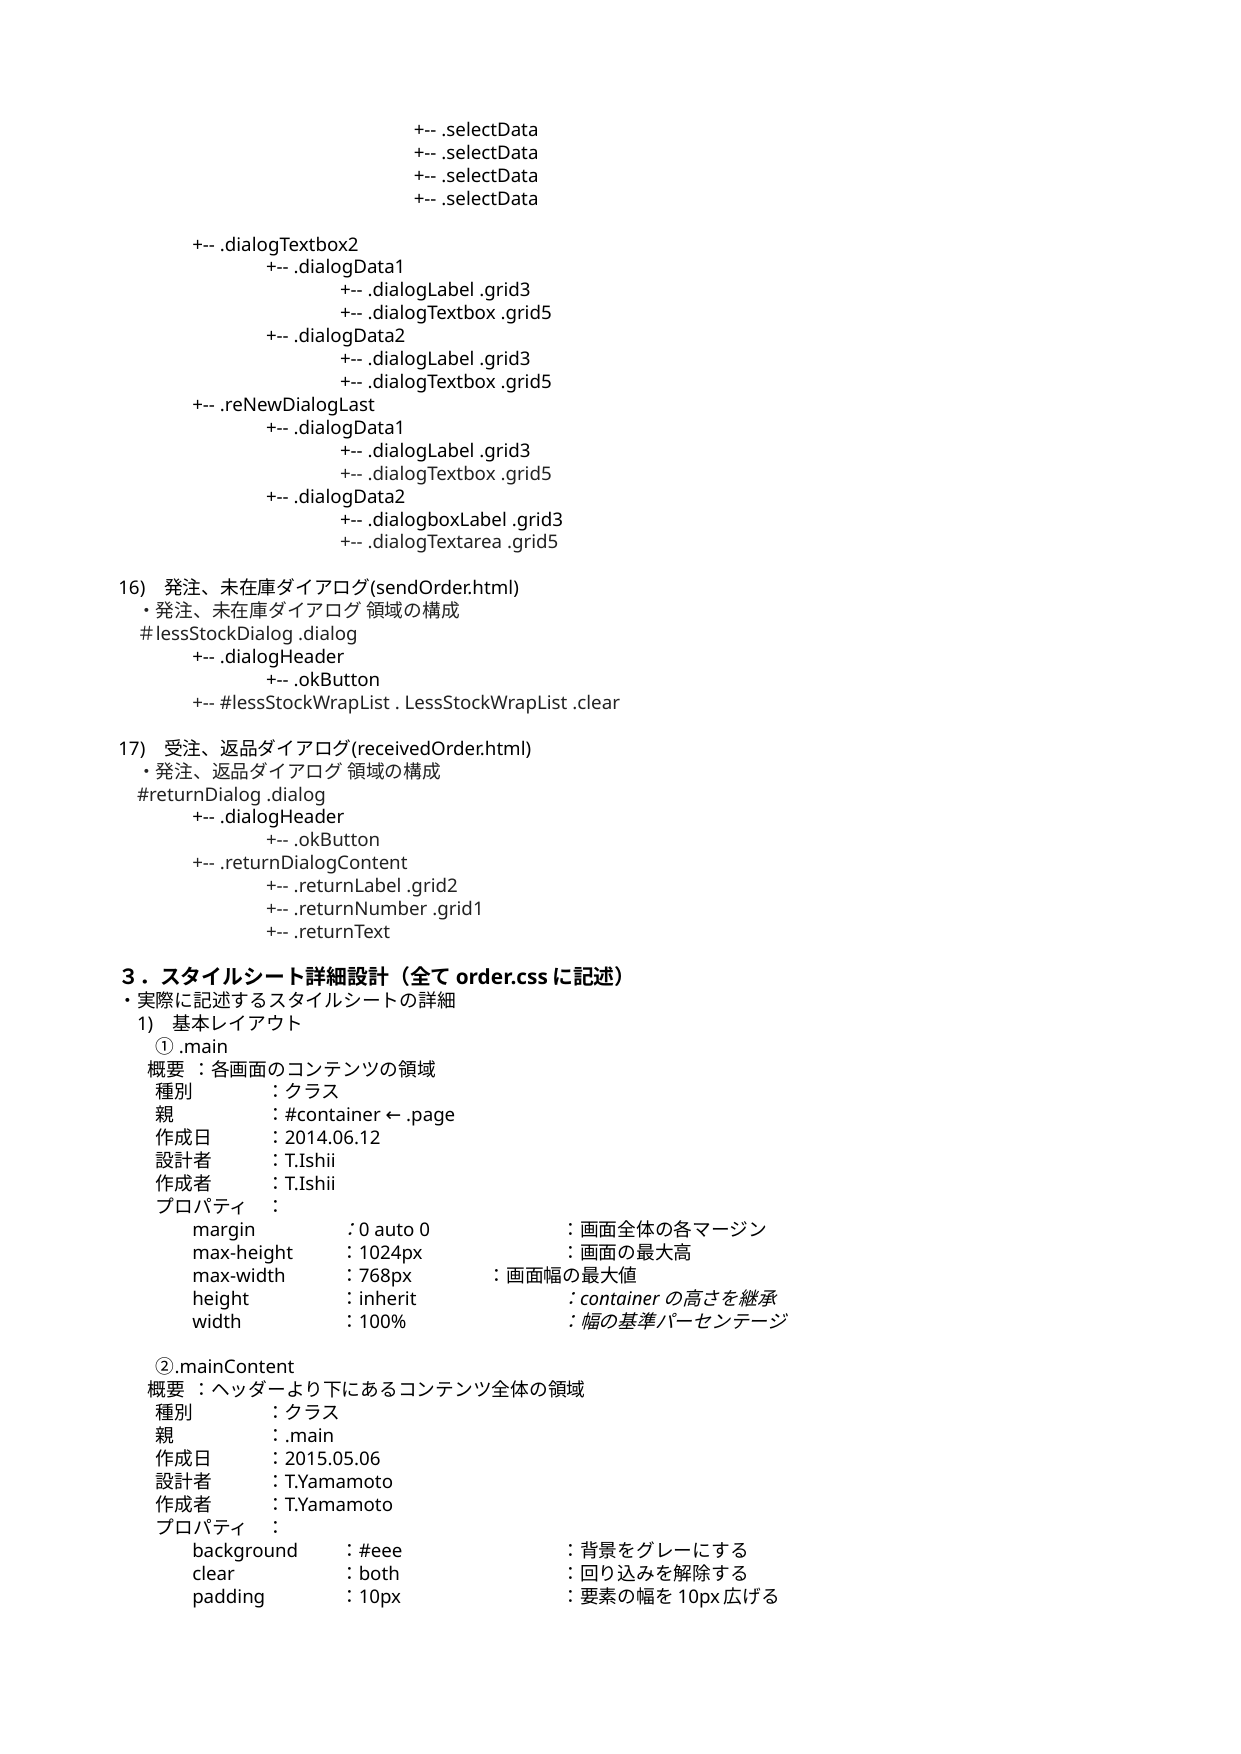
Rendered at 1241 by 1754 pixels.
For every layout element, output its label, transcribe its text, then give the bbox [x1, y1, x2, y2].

text +-- .okButton [118, 828, 1122, 851]
text 設計者 ：T.Yamamoto [118, 1470, 1122, 1493]
text 親 ：.main [118, 1424, 1122, 1447]
text +-- .dialogData2 [118, 324, 1122, 347]
text +-- .dialogLabel .grid3 [118, 439, 1122, 462]
text +-- .okButton [118, 668, 1122, 691]
text +-- .dialogLabel .grid3 [118, 347, 1122, 370]
text 作成日 ：2015.05.06 [118, 1447, 1122, 1470]
text +-- .selectData [118, 187, 1122, 210]
text #returnDialog .dialog [118, 783, 1122, 806]
text +-- #lessStockWrapList . LessStockWrapList .clear [118, 691, 1122, 714]
text +-- .selectData [118, 118, 1122, 141]
text 17) 受注、返品ダイアログ(receivedOrder.html) [118, 737, 1122, 760]
text プロパティ ： [118, 1516, 1122, 1539]
text +-- .returnNumber .grid1 [118, 897, 1122, 920]
text 作成日 ：2014.06.12 [118, 1126, 1122, 1149]
text ・発注、返品ダイアログ 領域の構成 [118, 760, 1122, 783]
text ・発注、未在庫ダイアログ 領域の構成 [118, 599, 1122, 622]
text ・実際に記述するスタイルシートの詳細 [118, 989, 1122, 1012]
text +-- .dialogLabel .grid3 [118, 278, 1122, 301]
text 16) 発注、未在庫ダイアログ(sendOrder.html) [118, 576, 1122, 599]
text 設計者 ：T.Ishii [118, 1149, 1122, 1172]
text +-- .dialogTextbox2 [118, 233, 1122, 256]
text +-- .reNewDialogLast [118, 393, 1122, 416]
text 概要 ：ヘッダーより下にあるコンテンツ全体の領域 [118, 1378, 1122, 1401]
text ３．スタイルシート詳細設計（全てorder.cssに記述） [118, 966, 1122, 989]
text +-- .selectData [118, 141, 1122, 164]
text +-- .dialogHeader [118, 806, 1122, 828]
text +-- .returnLabel .grid2 [118, 874, 1122, 897]
text +-- .dialogData2 [118, 485, 1122, 508]
text +-- .dialogTextarea .grid5 [118, 531, 1122, 553]
text +-- .dialogTextbox .grid5 [118, 301, 1122, 324]
text max-height ：1024px ：画面の最大高 [118, 1241, 1122, 1264]
text margin ：0 auto 0 ：画面全体の各マージン [118, 1218, 1122, 1241]
text +-- .dialogTextbox .grid5 [118, 370, 1122, 393]
text 種別 ：クラス [118, 1401, 1122, 1424]
text +-- .returnDialogContent [118, 851, 1122, 874]
text +-- .dialogData1 [118, 256, 1122, 278]
text background ：#eee ：背景をグレーにする [118, 1539, 1122, 1562]
text +-- .dialogData1 [118, 416, 1122, 439]
text +-- .dialogHeader [118, 645, 1122, 668]
text ① .main [118, 1035, 1122, 1058]
text 概要 ：各画面のコンテンツの領域 [118, 1058, 1122, 1081]
text 作成者 ：T.Yamamoto [118, 1493, 1122, 1516]
text height ：inherit ：containerの高さを継承 [118, 1287, 1122, 1310]
text プロパティ ： [118, 1195, 1122, 1218]
text 1) 基本レイアウト [118, 1012, 1122, 1035]
text padding ：10px ：要素の幅を10px広げる [118, 1585, 1122, 1608]
text ②.mainContent [118, 1356, 1122, 1378]
text clear ：both ：回り込みを解除する [118, 1562, 1122, 1585]
text 作成者 ：T.Ishii [118, 1172, 1122, 1195]
text 種別 ：クラス [118, 1081, 1122, 1103]
text +-- .dialogboxLabel .grid3 [118, 508, 1122, 531]
text +-- .returnText [118, 920, 1122, 943]
text +-- .selectData [118, 164, 1122, 187]
text ＃lessStockDialog .dialog [118, 622, 1122, 645]
text width ：100% ：幅の基準パーセンテージ [118, 1310, 1122, 1333]
text 親 ：#container ← .page [118, 1103, 1122, 1126]
text +-- .dialogTextbox .grid5 [118, 462, 1122, 485]
text max-width ：768px ：画面幅の最大値 [118, 1264, 1122, 1287]
